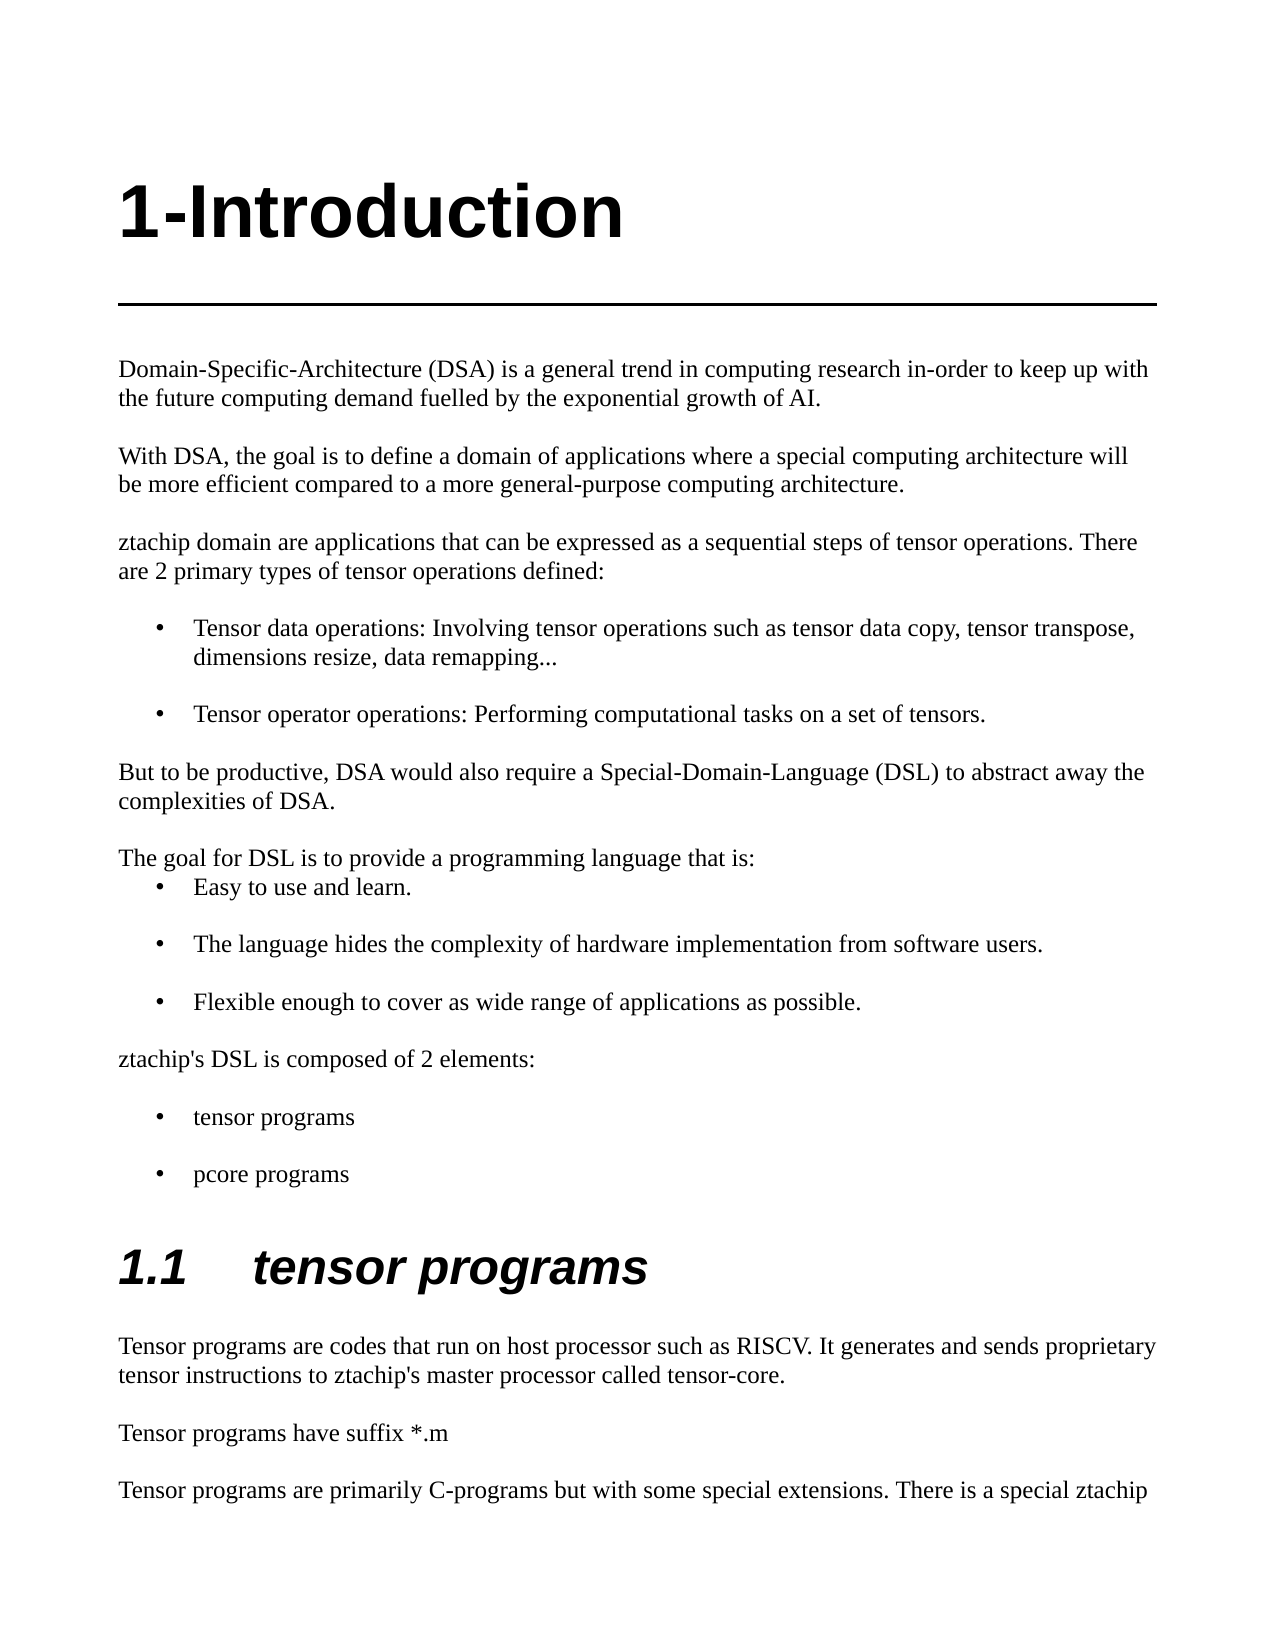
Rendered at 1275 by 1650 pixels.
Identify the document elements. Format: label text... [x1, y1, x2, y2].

text Tensor programs are codes that run on host processor such as RISCV. It generates and sends proprietary tensor instructions to ztachip's master processor called tensor-core. [118, 1331, 1157, 1389]
list Easy to use and learn. [156, 872, 1157, 901]
text The goal for DSL is to provide a programming language that is: [118, 843, 1157, 872]
text ztachip domain are applications that can be expressed as a sequential steps of tensor operations. There are 2 primary types of tensor operations defined: [118, 527, 1157, 584]
list Tensor operator operations: Performing computational tasks on a set of tensors. [156, 699, 1157, 728]
list Tensor data operations: Involving tensor operations such as tensor data copy, tensor transpose, dimensions resize, data remapping... [156, 613, 1157, 671]
text But to be productive, DSA would also require a Special-Domain-Language (DSL) to abstract away the [118, 757, 1157, 786]
list pcore programs [156, 1159, 1157, 1188]
list The language hides the complexity of hardware implementation from software users. [156, 929, 1157, 958]
text With DSA, the goal is to define a domain of applications where a special computing architecture will be more efficient compared to a more general-purpose computing architecture. [118, 441, 1157, 498]
list Flexible enough to cover as wide range of applications as possible. [156, 987, 1157, 1016]
text Domain-Specific-Architecture (DSA) is a general trend in computing research in-order to keep up with the future computing demand fuelled by the exponential growth of AI. [118, 354, 1157, 412]
text Tensor programs have suffix *.m [118, 1418, 1157, 1446]
text ztachip's DSL is composed of 2 elements: [118, 1044, 1157, 1073]
list tensor programs [156, 1102, 1157, 1131]
subtitle tensor programs [118, 1237, 1157, 1295]
text complexities of DSA. [118, 786, 1157, 814]
text Tensor programs are primarily C-programs but with some special extensions. There is a special ztachip [118, 1475, 1157, 1504]
subtitle -Introduction [118, 167, 1157, 253]
